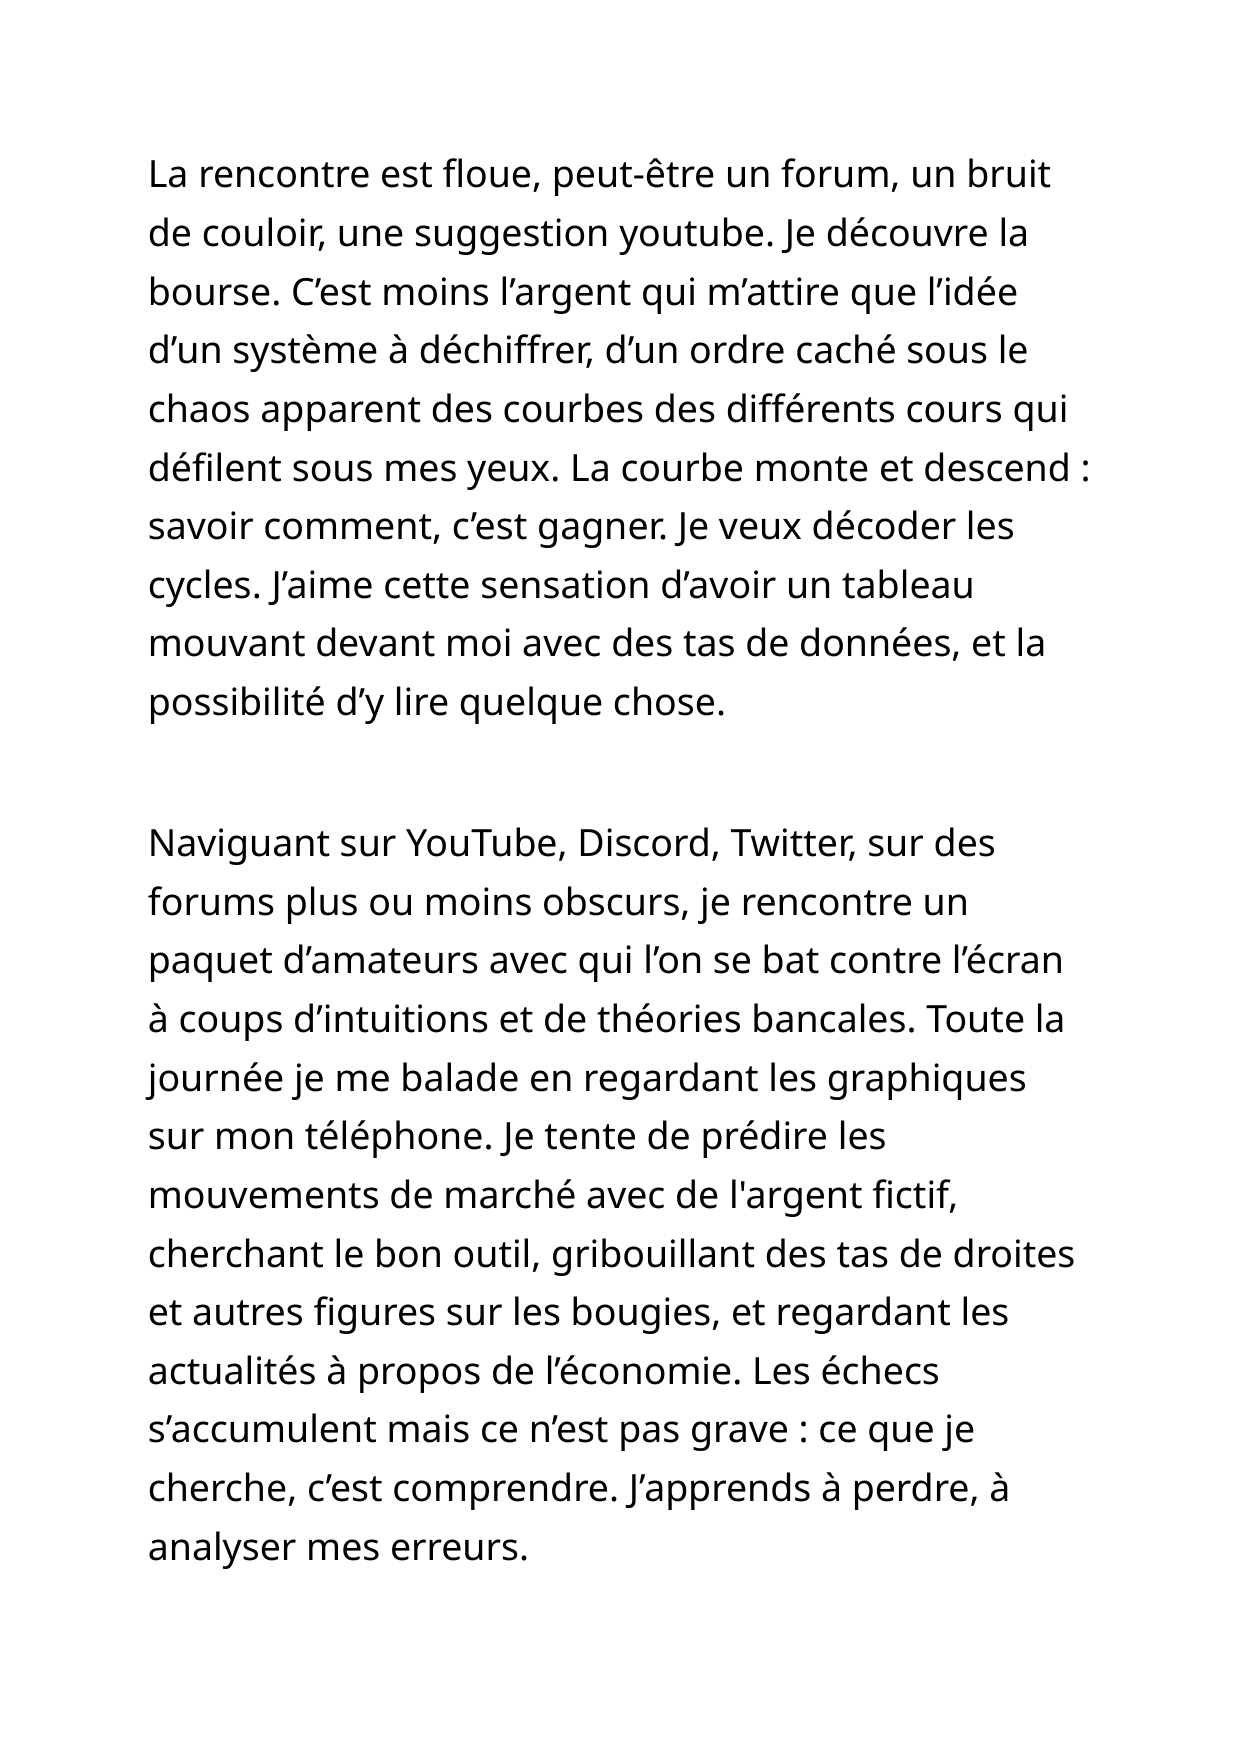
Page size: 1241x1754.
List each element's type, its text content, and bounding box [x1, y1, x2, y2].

text La rencontre est floue, peut-être un forum, un bruit de couloir, une suggestion youtube. Je découvre la bourse. C’est moins l’argent qui m’attire que l’idée d’un système à déchiffrer, d’un ordre caché sous le chaos apparent des courbes des différents cours qui défilent sous mes yeux. La courbe monte et descend : savoir comment, c’est gagner. Je veux décoder les cycles. J’aime cette sensation d’avoir un tableau mouvant devant moi avec des tas de données, et la possibilité d’y lire quelque chose. [148, 148, 1093, 726]
text Naviguant sur YouTube, Discord, Twitter, sur des forums plus ou moins obscurs, je rencontre un paquet d’amateurs avec qui l’on se bat contre l’écran à coups d’intuitions et de théories bancales. Toute la journée je me balade en regardant les graphiques sur mon téléphone. Je tente de prédire les mouvements de marché avec de l'argent fictif, cherchant le bon outil, gribouillant des tas de droites et autres figures sur les bougies, et regardant les actualités à propos de l’économie. Les échecs s’accumulent mais ce n’est pas grave : ce que je cherche, c’est comprendre. J’apprends à perdre, à analyser mes erreurs. [148, 816, 1093, 1571]
